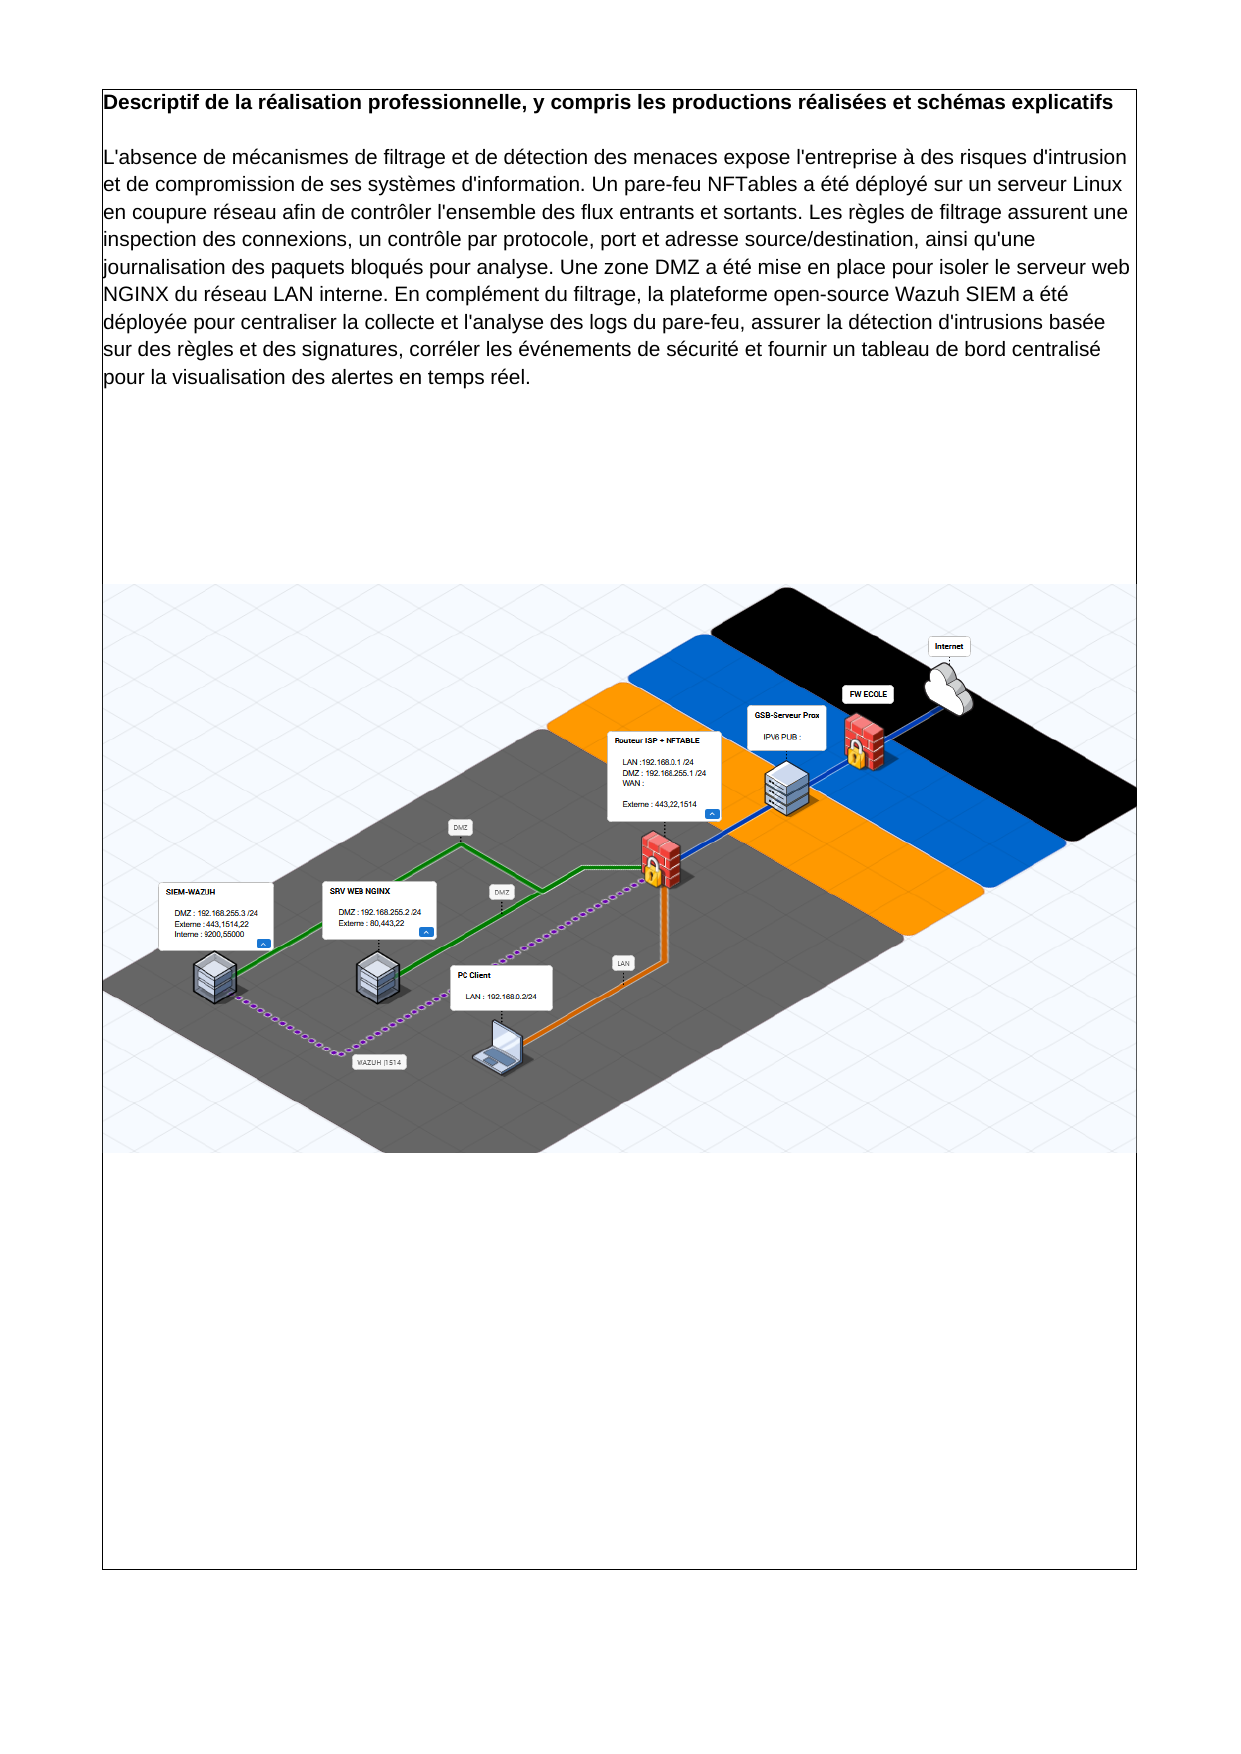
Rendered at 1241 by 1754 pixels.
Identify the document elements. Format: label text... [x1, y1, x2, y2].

table_header [103, 1153, 1136, 1569]
picture [102, 584, 1137, 1153]
table_header Descriptif de la réalisation professionnelle, y compris les productions réalisées et schémas explicatifs L'absence de mécanismes de filtrage et de détection des menaces expose l'entreprise à des risques d'intrusion et de compromission de ses systèmes d'information. Un pare-feu NFTables a été déployé sur un serveur Linux en coupure réseau afin de contrôler l'ensemble des flux entrants et sortants. Les règles de filtrage assurent une inspection des connexions, un contrôle par protocole, port et adresse source/destination, ainsi qu'une journalisation des paquets bloqués pour analyse. Une zone DMZ a été mise en place pour isoler le serveur web NGINX du réseau LAN interne. En complément du filtrage, la plateforme open-source Wazuh SIEM a été déployée pour centraliser la collecte et l'analyse des logs du pare-feu, assurer la détection d'intrusions basée sur des règles et des signatures, corréler les événements de sécurité et fournir un tableau de bord centralisé pour la visualisation des alertes en temps réel. [103, 90, 1136, 584]
